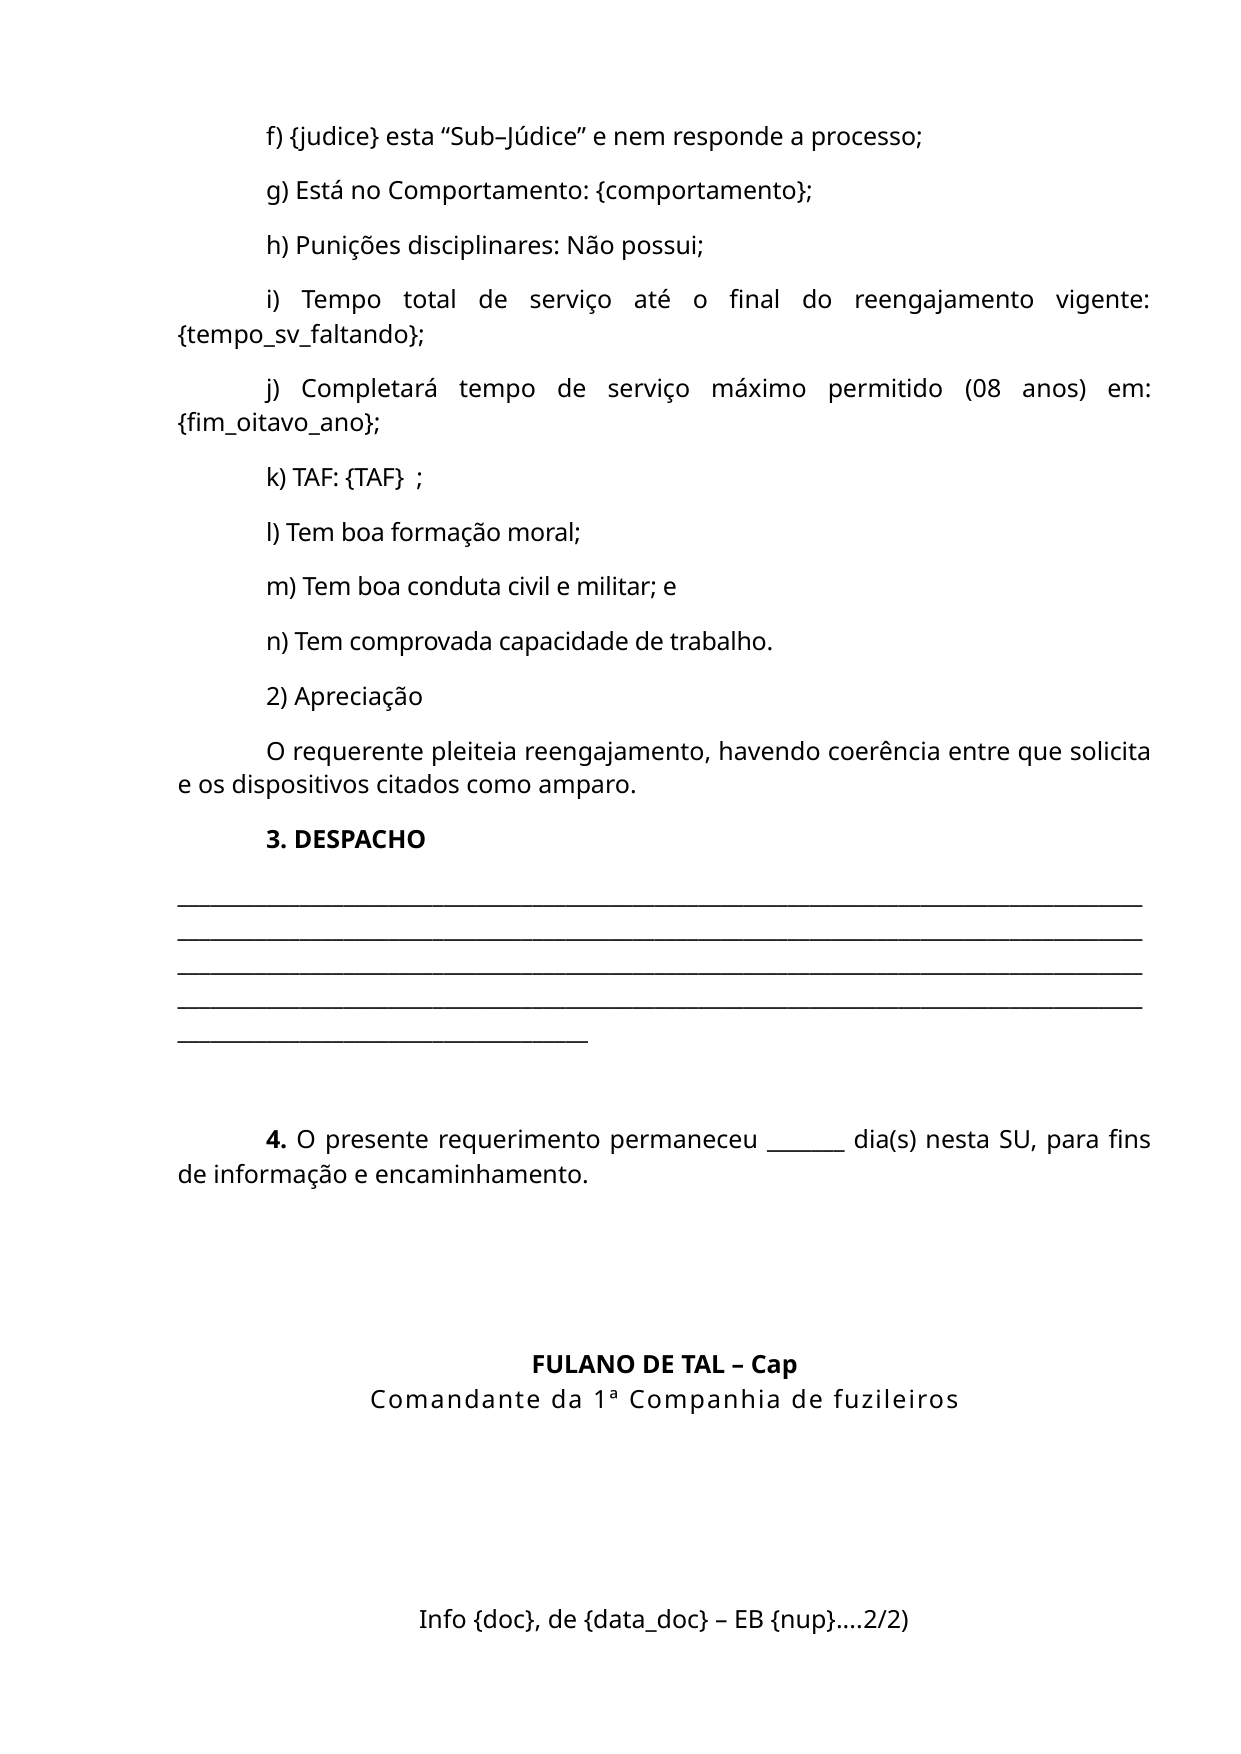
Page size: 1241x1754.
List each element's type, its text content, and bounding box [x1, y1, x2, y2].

text O requerente pleiteia reengajamento, havendo coerência entre que solicita e os dispositivos citados como amparo. [177, 733, 1152, 801]
text k) TAF: {TAF} ; [177, 460, 1152, 494]
text 2) Apreciação [177, 678, 1152, 712]
text 4. O presente requerimento permaneceu _______ dia(s) nesta SU, para fins de informação e encaminhamento. [177, 1122, 1152, 1190]
text 3. DESPACHO [177, 822, 1152, 856]
text f) {judice} esta “Sub–Júdice” e nem responde a processo; [177, 118, 1152, 152]
text l) Tem boa formação moral; [177, 514, 1152, 548]
text g) Está no Comportamento: {comportamento}; [177, 173, 1152, 207]
text h) Punições disciplinares: Não possui; [177, 227, 1152, 262]
text j) Completará tempo de serviço máximo permitido (08 anos) em: {fim_oitavo_ano}; [177, 371, 1152, 439]
text m) Tem boa conduta civil e militar; e [177, 569, 1152, 603]
text _________________________________________________________________________________________________________________________________________________________________________________________________________________________________________________________________________________________________________________________________________________________________________________________________ [177, 877, 1152, 1047]
text i) Tempo total de serviço até o final do reengajamento vigente: {tempo_sv_faltando}; [177, 282, 1152, 350]
list Comandante da 1ª Companhia de fuzileiros [177, 1381, 1152, 1415]
list FULANO DE TAL – Cap [177, 1347, 1152, 1381]
text n) Tem comprovada capacidade de trabalho. [177, 624, 1152, 658]
